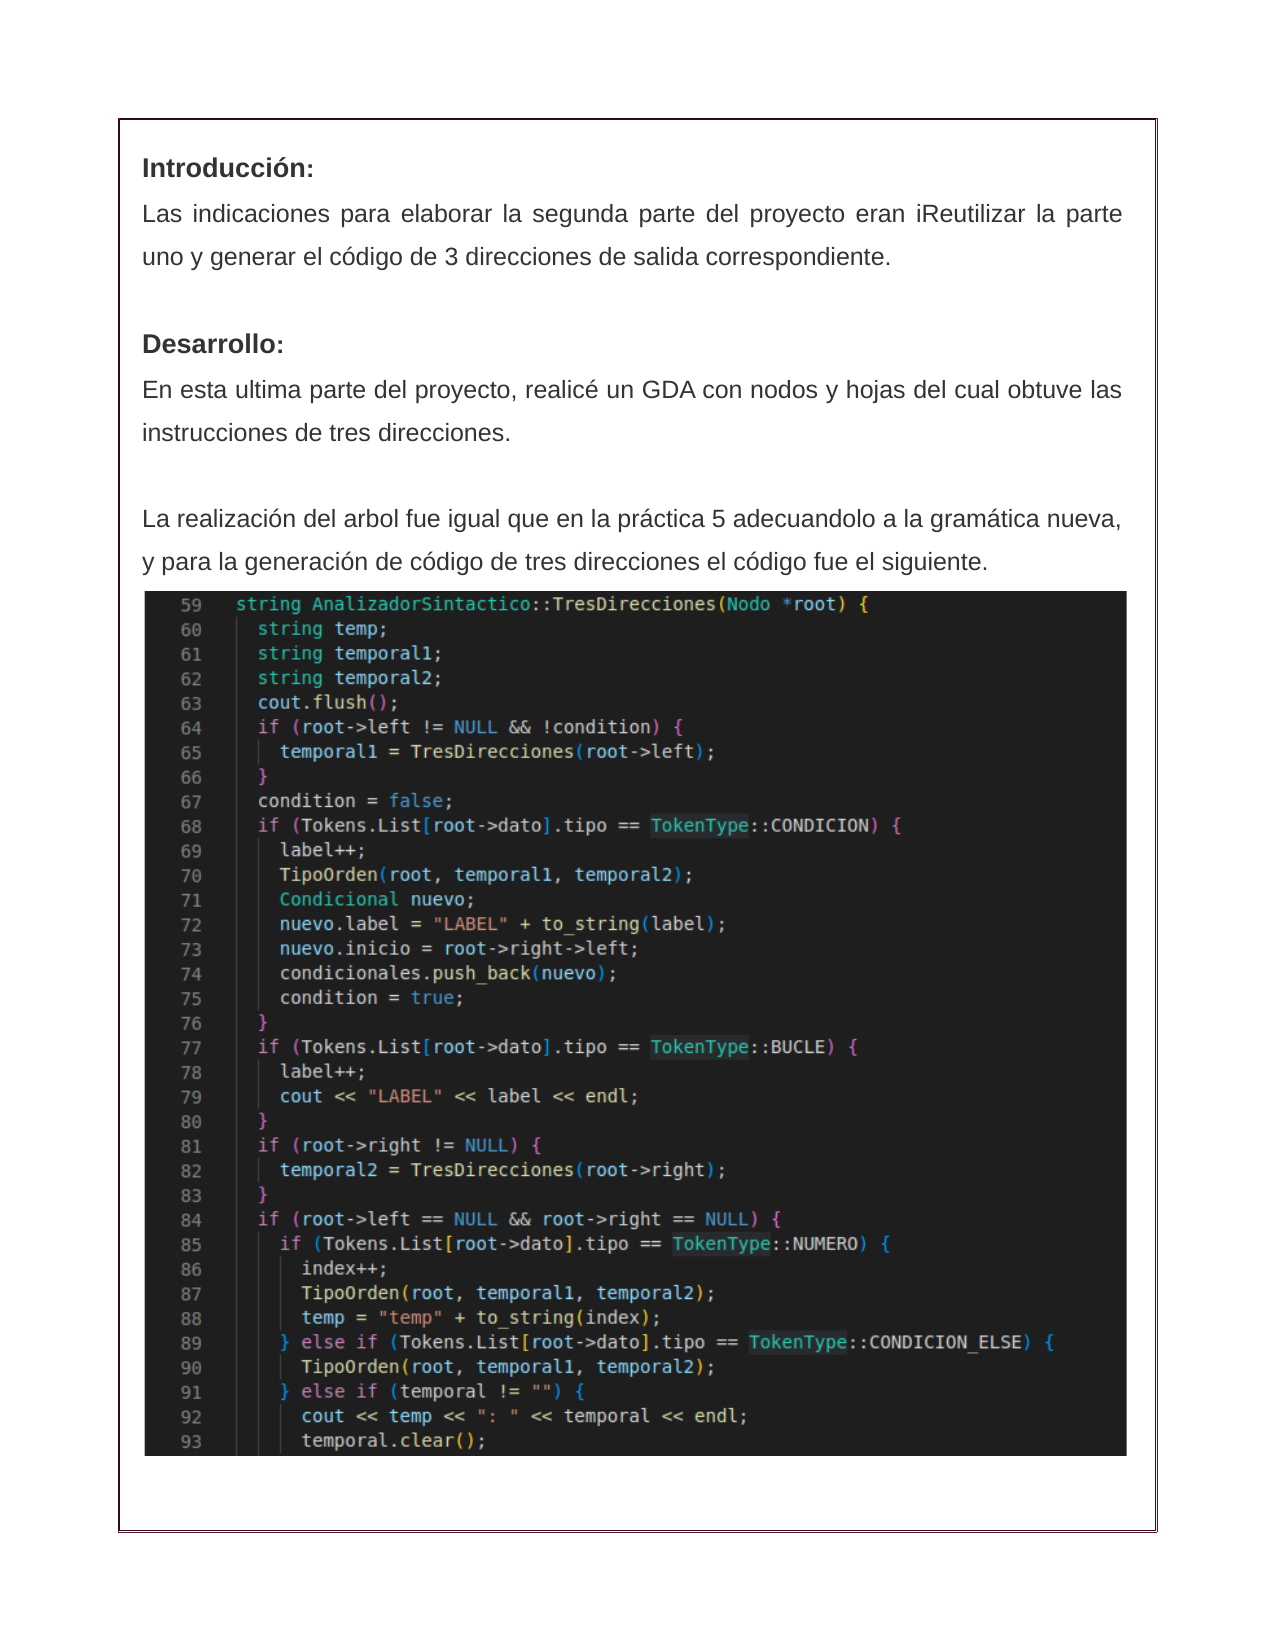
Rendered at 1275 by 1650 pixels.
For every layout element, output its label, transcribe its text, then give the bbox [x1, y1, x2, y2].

text La realización del arbol fue igual que en la práctica 5 adecuandolo a la gramática nueva, y para la generación de código de tres direcciones el código fue el siguiente. [142, 504, 1124, 576]
text Desarrollo: [142, 328, 1124, 359]
picture [144, 591, 1127, 1456]
text Las indicaciones para elaborar la segunda parte del proyecto eran iReutilizar la parte uno y generar el código de 3 direcciones de salida correspondiente. [142, 199, 1124, 271]
text En esta ultima parte del proyecto, realicé un GDA con nodos y hojas del cual obtuve las instrucciones de tres direcciones. [142, 375, 1124, 447]
text Introducción: [142, 152, 1124, 183]
